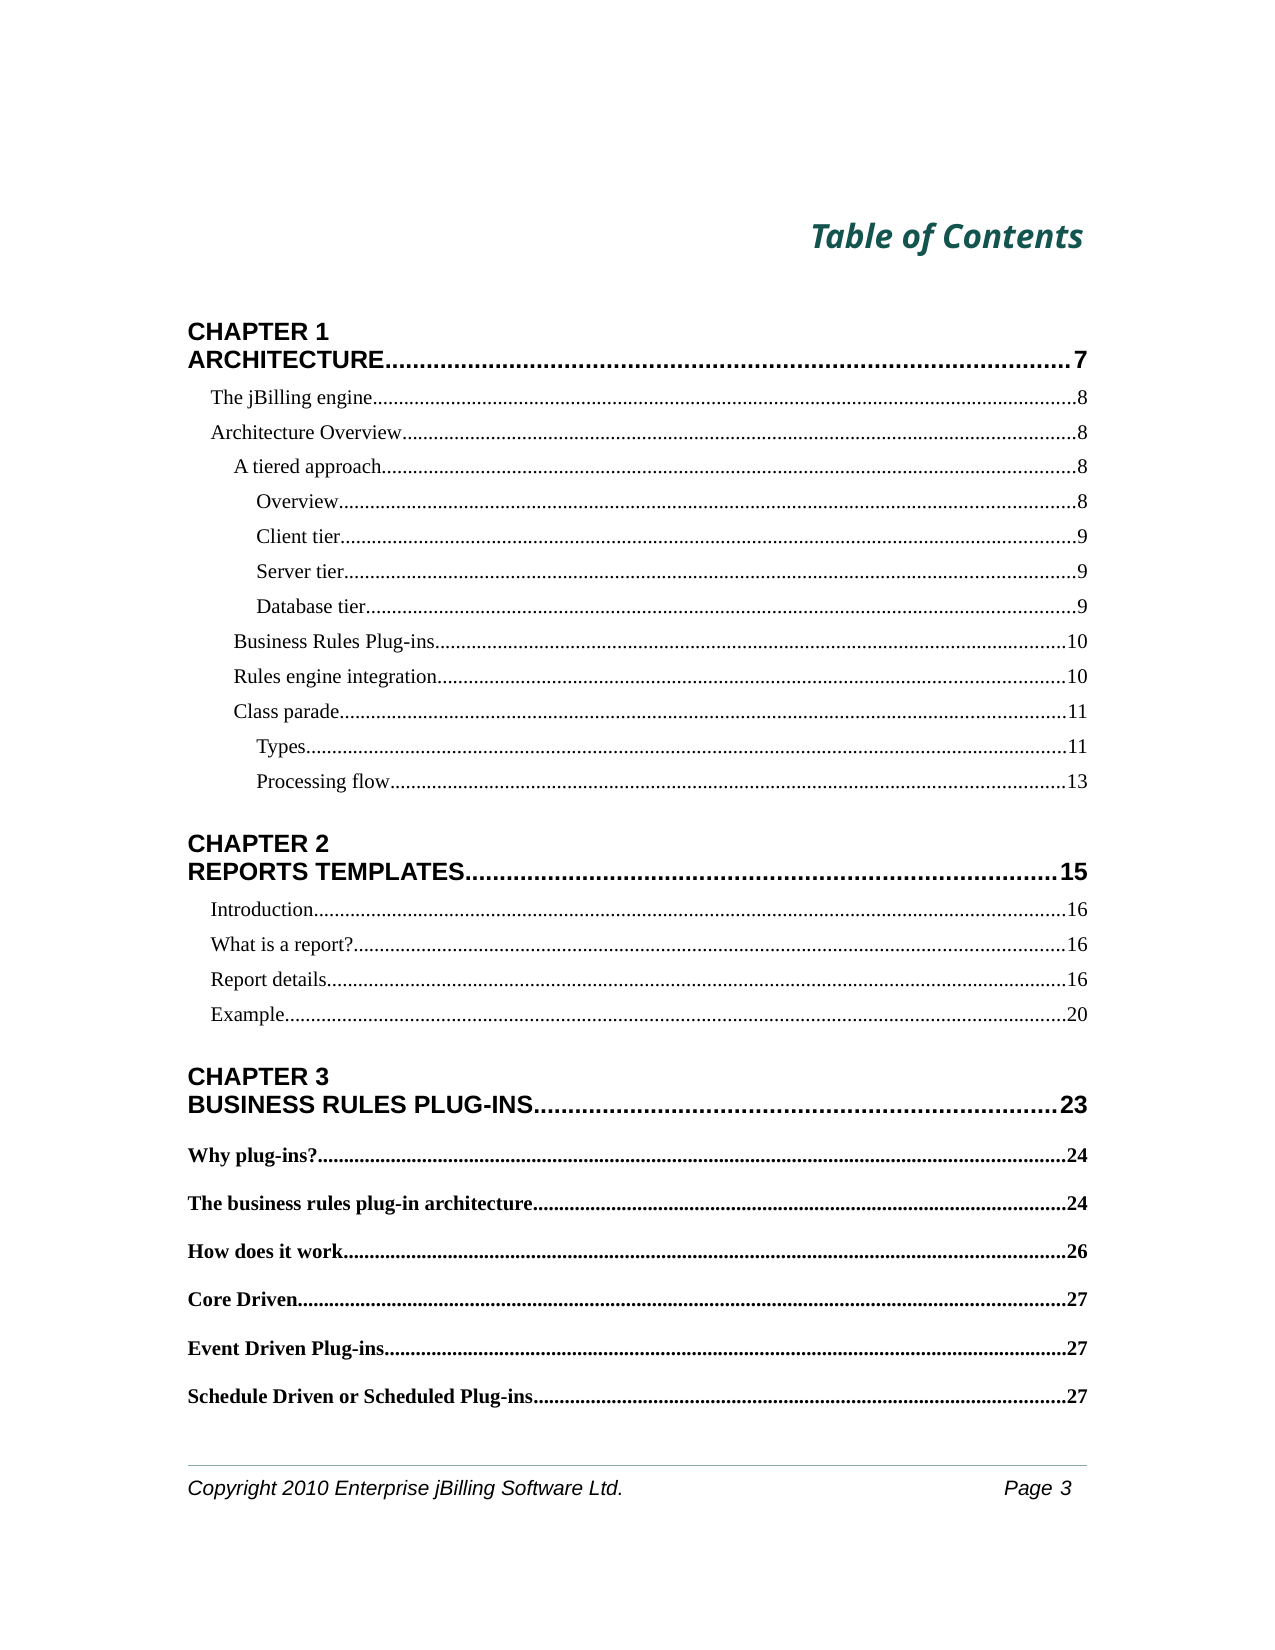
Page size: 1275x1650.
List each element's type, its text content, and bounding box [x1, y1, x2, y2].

text Core Driven 27 [187, 1288, 1087, 1311]
text Event Driven Plug-ins 27 [187, 1336, 1087, 1359]
text Database tier 9 [256, 595, 1087, 618]
text Types 11 [256, 734, 1087, 758]
text Architecture Overview 8 [210, 421, 1087, 444]
text Class parade 11 [233, 700, 1087, 723]
text Schedule Driven or Scheduled Plug-ins 27 [187, 1384, 1087, 1408]
text Introduction 16 [210, 898, 1087, 921]
text Rules engine integration 10 [233, 665, 1087, 688]
text Chapter 2 Reports templates 15 [187, 830, 1087, 886]
subtitle Table of Contents [187, 212, 1087, 258]
text Client tier 9 [256, 525, 1087, 548]
text How does it work 26 [187, 1240, 1087, 1263]
text Why plug-ins? 24 [187, 1144, 1087, 1167]
text Chapter 3 Business Rules Plug-ins 23 [187, 1063, 1087, 1119]
text Business Rules Plug-ins 10 [233, 630, 1087, 653]
text Processing flow 13 [256, 769, 1087, 793]
text The business rules plug-in architecture 24 [187, 1192, 1087, 1215]
text Server tier 9 [256, 560, 1087, 583]
text Example 20 [210, 1002, 1087, 1026]
text Chapter 1 Architecture 7 [187, 318, 1087, 374]
text What is a report? 16 [210, 933, 1087, 956]
text Overview 8 [256, 490, 1087, 513]
text Report details 16 [210, 967, 1087, 991]
text A tiered approach 8 [233, 455, 1087, 478]
text The jBilling engine 8 [210, 386, 1087, 409]
